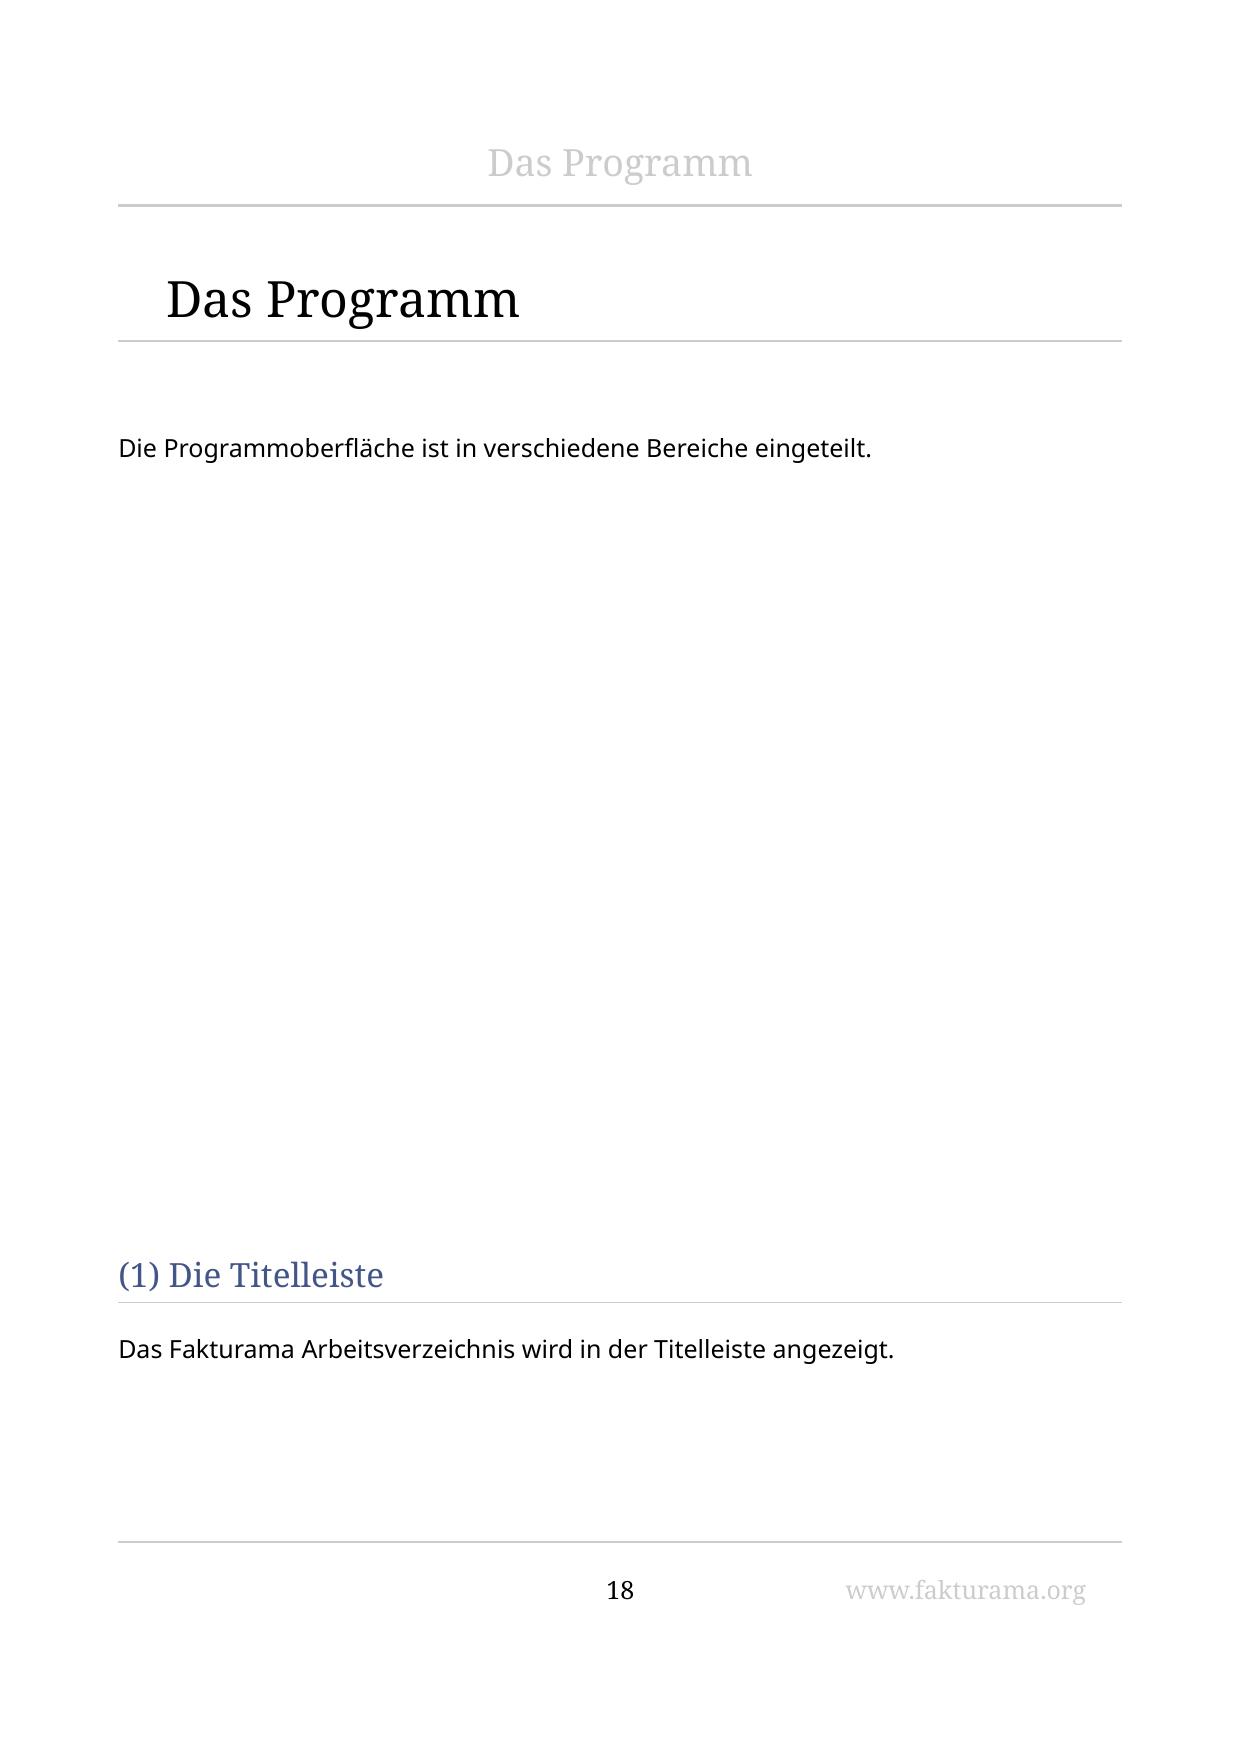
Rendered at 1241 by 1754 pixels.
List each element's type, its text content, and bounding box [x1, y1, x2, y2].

text Das Fakturama Arbeitsverzeichnis wird in der Titelleiste angezeigt. [118, 1331, 1122, 1366]
text Die Programmoberfläche ist in verschiedene Bereiche eingeteilt. [118, 430, 1122, 464]
subtitle (1) Die Titelleiste [118, 1252, 1122, 1302]
subtitle Das Programm [118, 261, 1122, 340]
